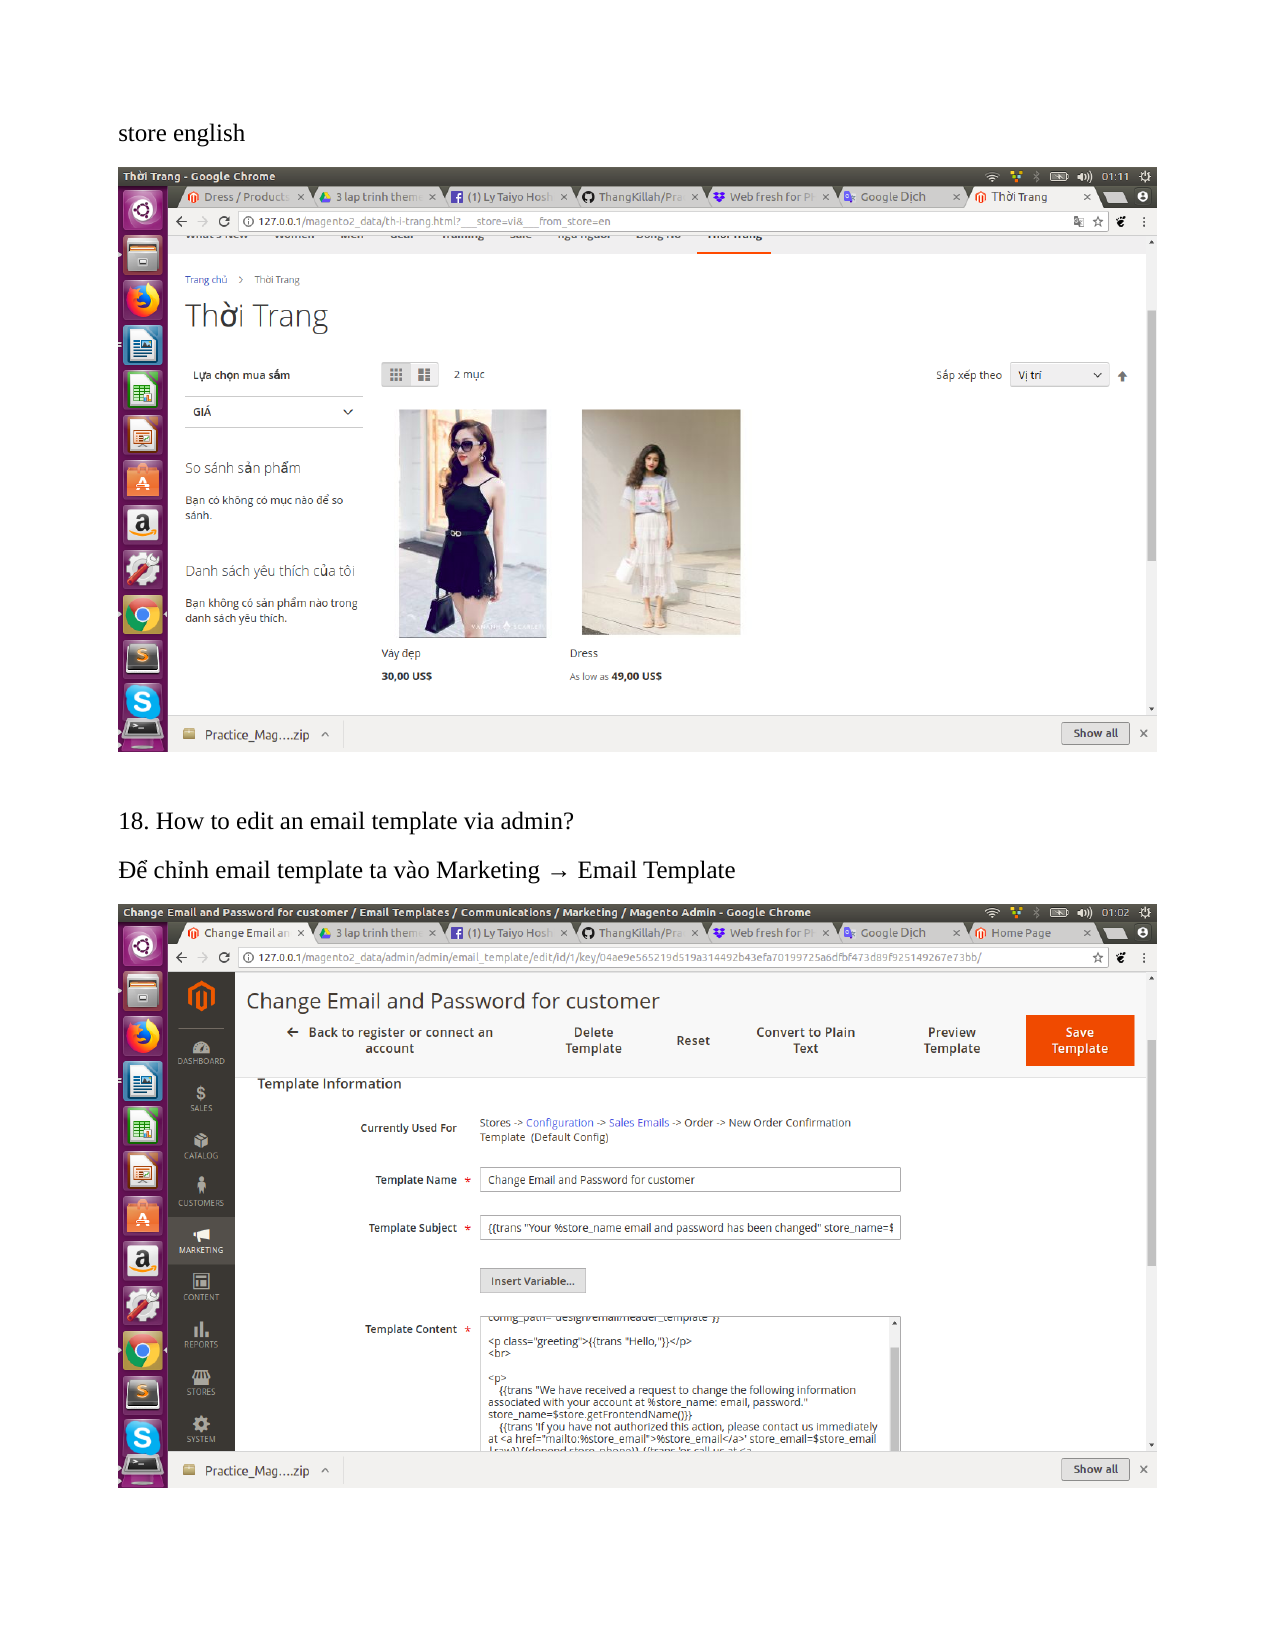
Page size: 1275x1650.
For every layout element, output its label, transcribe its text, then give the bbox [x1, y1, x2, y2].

text store english [118, 118, 1157, 147]
picture [118, 167, 1157, 752]
text 18. How to edit an email template via admin? [118, 806, 1157, 835]
picture [118, 904, 1157, 1488]
text Để chỉnh email template ta vào Marketing → Email Template [118, 855, 1157, 884]
